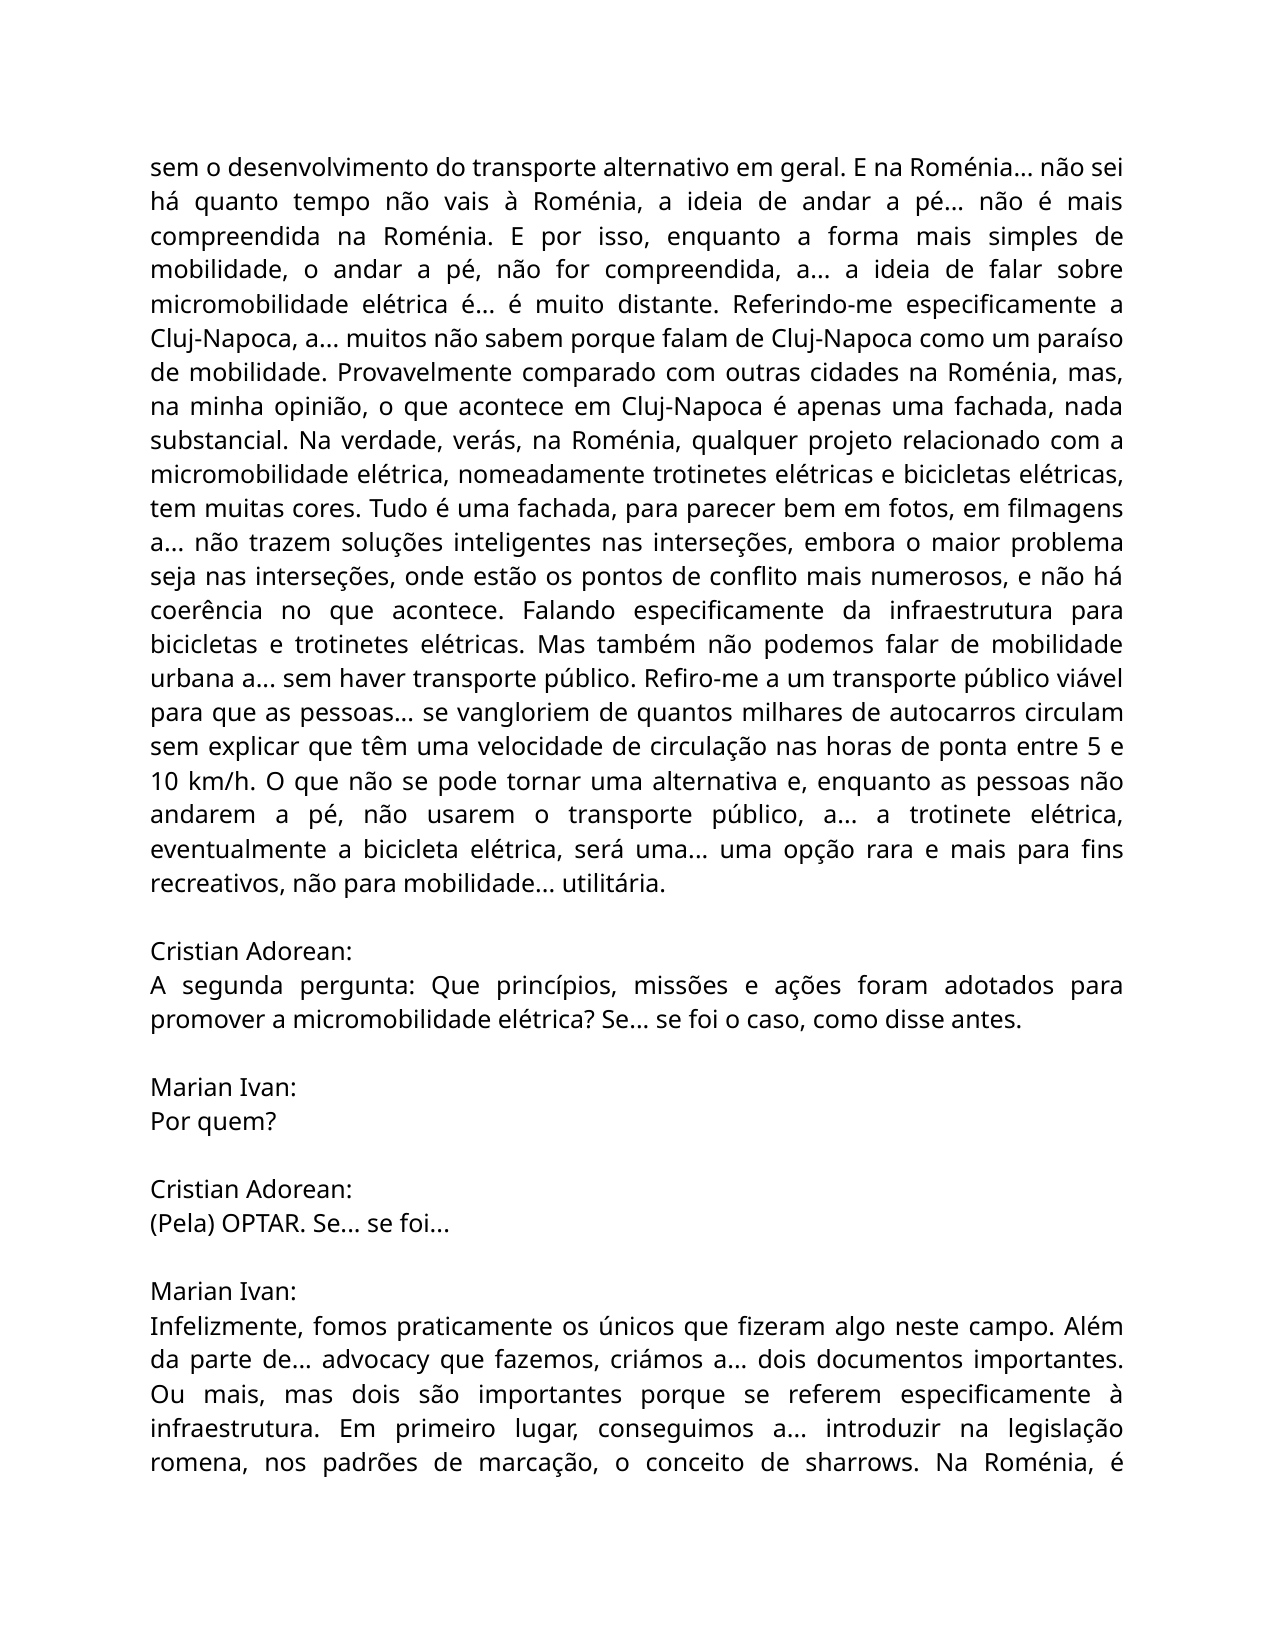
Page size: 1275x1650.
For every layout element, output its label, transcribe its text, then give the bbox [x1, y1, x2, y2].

text Cristian Adorean: [150, 933, 1125, 967]
text Por quem? [150, 1104, 1125, 1138]
text Cristian Adorean: [150, 1172, 1125, 1206]
text Infelizmente, fomos praticamente os únicos que fizeram algo neste campo. Além da parte de... advocacy que fazemos, criámos a... dois documentos importantes. Ou mais, mas dois são importantes porque se referem especificamente à infraestrutura. Em primeiro lugar, conseguimos a... introduzir na legislação romena, nos padrões de marcação, o conceito de sharrows. Na Roménia, é [150, 1308, 1125, 1478]
text A segunda pergunta: Que princípios, missões e ações foram adotados para promover a micromobilidade elétrica? Se... se foi o caso, como disse antes. [150, 967, 1125, 1036]
text (Pela) OPTAR. Se... se foi... [150, 1206, 1125, 1240]
text Marian Ivan: [150, 1070, 1125, 1104]
text Marian Ivan: [150, 1274, 1125, 1308]
text sem o desenvolvimento do transporte alternativo em geral. E na Roménia... não sei há quanto tempo não vais à Roménia, a ideia de andar a pé... não é mais compreendida na Roménia. E por isso, enquanto a forma mais simples de mobilidade, o andar a pé, não for compreendida, a... a ideia de falar sobre micromobilidade elétrica é... é muito distante. Referindo-me especificamente a Cluj-Napoca, a... muitos não sabem porque falam de Cluj-Napoca como um paraíso de mobilidade. Provavelmente comparado com outras cidades na Roménia, mas, na minha opinião, o que acontece em Cluj-Napoca é apenas uma fachada, nada substancial. Na verdade, verás, na Roménia, qualquer projeto relacionado com a micromobilidade elétrica, nomeadamente trotinetes elétricas e bicicletas elétricas, tem muitas cores. Tudo é uma fachada, para parecer bem em fotos, em filmagens a... não trazem soluções inteligentes nas interseções, embora o maior problema seja nas interseções, onde estão os pontos de conflito mais numerosos, e não há coerência no que acontece. Falando especificamente da infraestrutura para bicicletas e trotinetes elétricas. Mas também não podemos falar de mobilidade urbana a... sem haver transporte público. Refiro-me a um transporte público viável para que as pessoas... se vangloriem de quantos milhares de autocarros circulam sem explicar que têm uma velocidade de circulação nas horas de ponta entre 5 e 10 km/h. O que não se pode tornar uma alternativa e, enquanto as pessoas não andarem a pé, não usarem o transporte público, a... a trotinete elétrica, eventualmente a bicicleta elétrica, será uma... uma opção rara e mais para fins recreativos, não para mobilidade... utilitária. [150, 150, 1125, 899]
